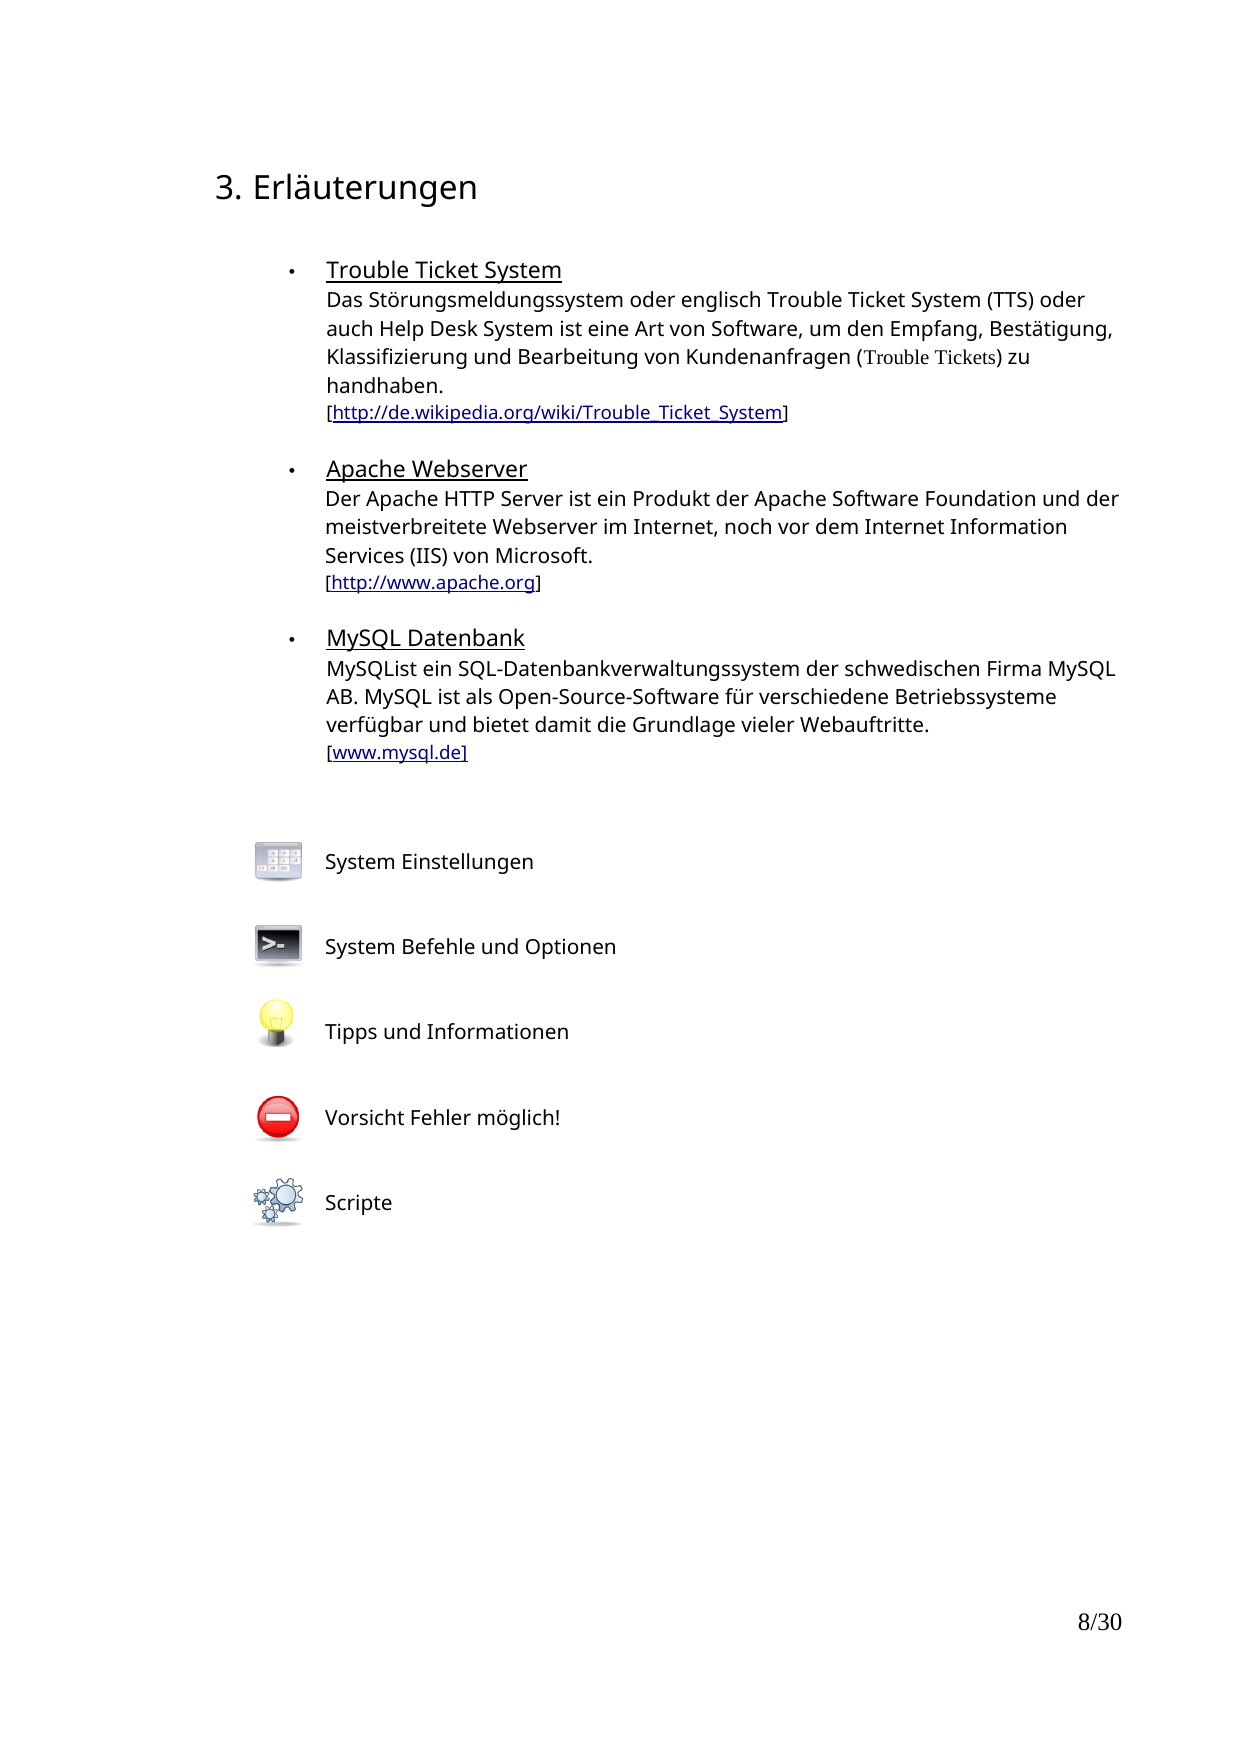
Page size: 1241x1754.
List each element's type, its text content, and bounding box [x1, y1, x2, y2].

text [177, 1017, 251, 1046]
list Apache Webserver [288, 453, 1122, 484]
picture [251, 1091, 305, 1144]
text [177, 1188, 251, 1216]
list MySQL Datenbank MySQList ein SQL-Datenbankverwaltungssystem der schwedischen Firma MySQL AB. MySQL ist als Open-Source-Software für verschiedene Betriebssysteme verfügbar und bietet damit die Grundlage vieler Webauftritte. [288, 622, 1122, 739]
picture [251, 995, 305, 1049]
text [177, 1103, 251, 1131]
list Trouble Ticket System Das Störungsmeldungssystem oder englisch Trouble Ticket System (TTS) oder auch Help Desk System ist eine Art von Software, um den Empfang, Bestätigung, Klassifizierung und Bearbeitung von Kundenanfragen (Trouble Tickets) zu handhaben. [http://de.wikipedia.org/wiki/Trouble_Ticket_System] [288, 254, 1122, 453]
text Vorsicht Fehler möglich! [305, 1103, 1122, 1131]
list [www.mysql.de] [288, 739, 1122, 821]
picture [251, 832, 305, 886]
text Scripte [305, 1188, 1122, 1216]
text Tipps und Informationen [305, 1017, 1122, 1046]
text System Befehle und Optionen [305, 932, 1122, 961]
list Erläuterungen [215, 163, 1122, 254]
picture [251, 916, 305, 969]
picture [251, 1174, 305, 1228]
text [177, 932, 251, 961]
text System Einstellungen [177, 821, 1122, 875]
text Der Apache HTTP Server ist ein Produkt der Apache Software Foundation und der meistverbreitete Webserver im Internet, noch vor dem Internet Information Services (IIS) von Microsoft. [http://www.apache.org] [325, 484, 1122, 622]
